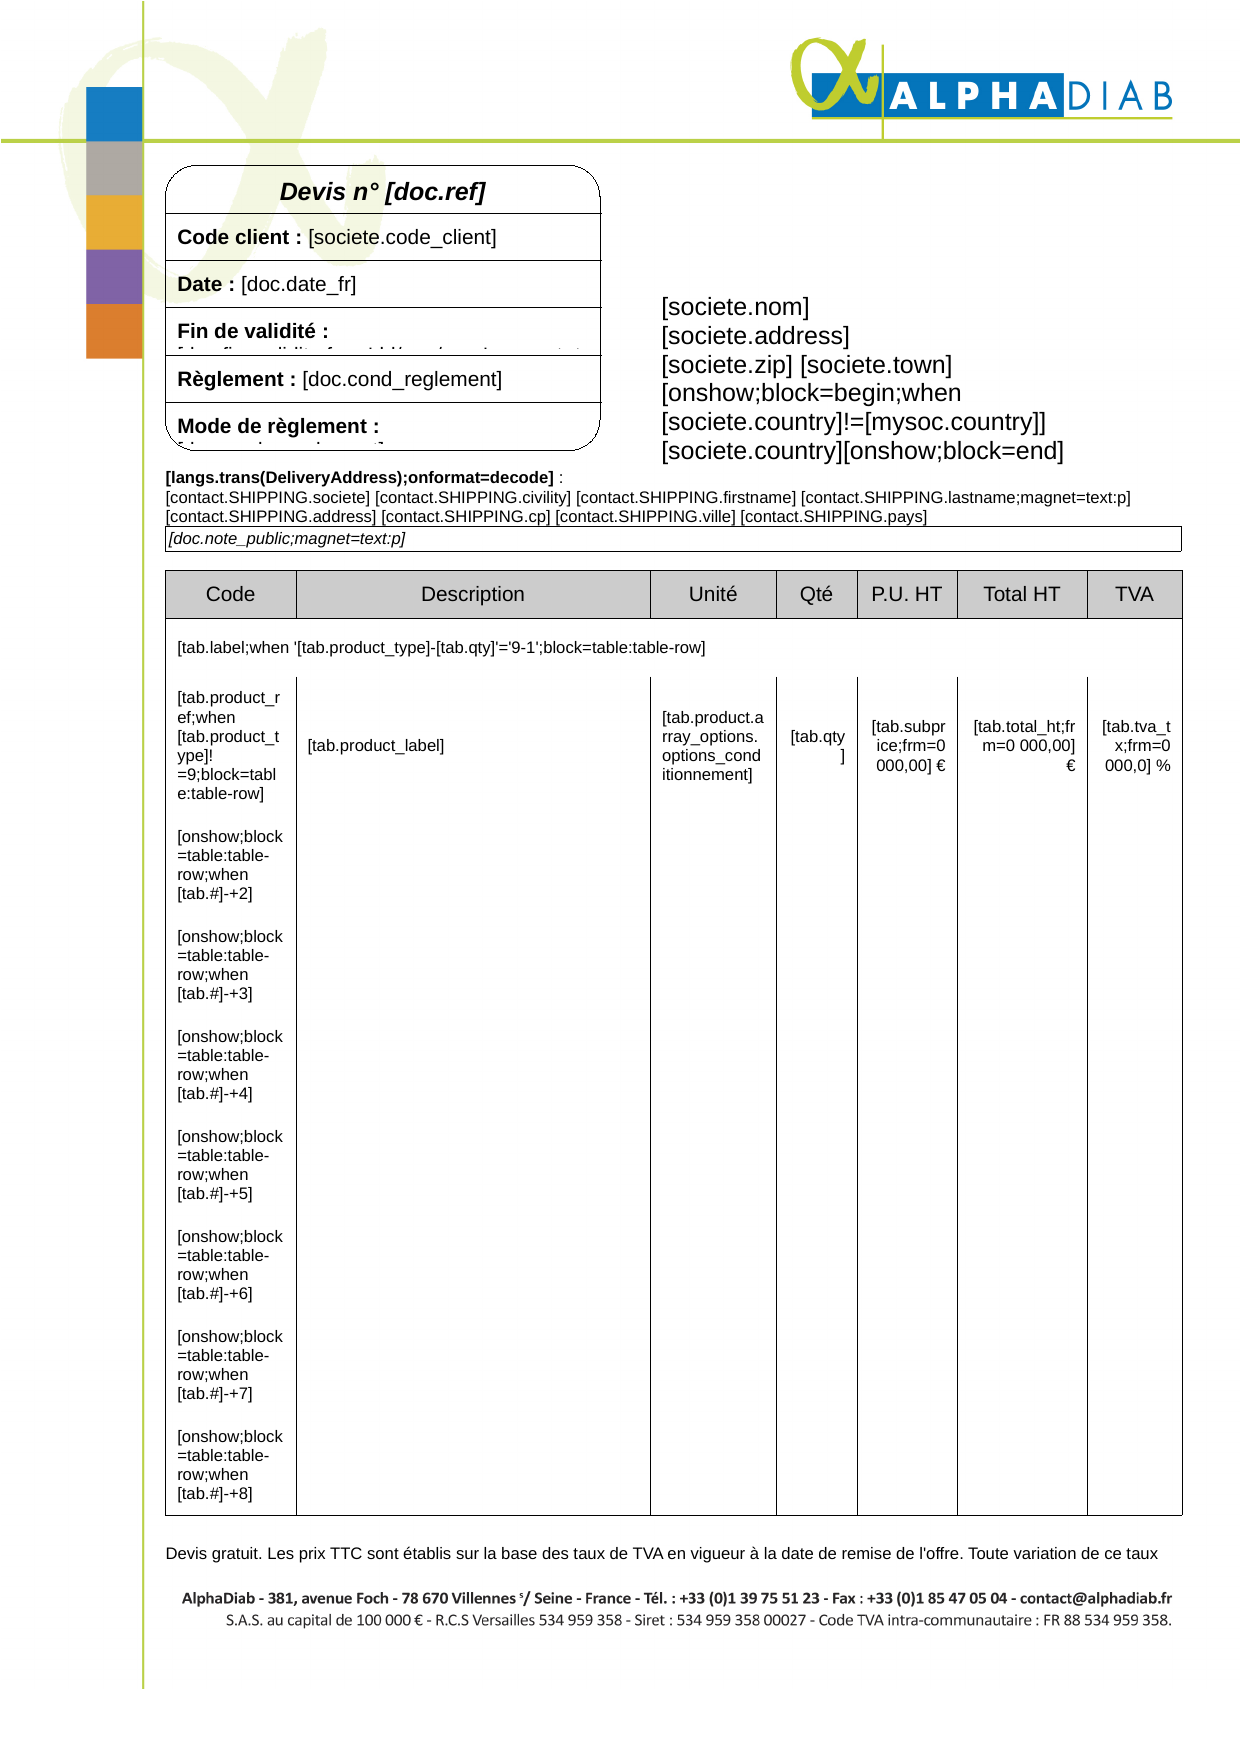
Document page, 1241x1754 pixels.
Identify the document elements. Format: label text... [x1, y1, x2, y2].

table_cell [777, 1315, 857, 1415]
table_header Code [166, 571, 296, 618]
table_cell [958, 1415, 1087, 1515]
table_cell [858, 915, 957, 1015]
table_cell [tab.product_label] [297, 677, 650, 815]
table_cell Date : [doc.date_fr] [661, 292, 1127, 465]
table_cell [1088, 1315, 1182, 1415]
table_cell [tab.product.array_options.options_conditionnement] [651, 677, 776, 815]
table_header Devis n° [doc.ref] [165, 165, 602, 213]
table_cell [297, 815, 650, 915]
table_cell [1088, 1415, 1182, 1515]
table_cell [777, 915, 857, 1015]
table_cell [858, 815, 957, 915]
table_cell [958, 1215, 1087, 1315]
table_cell [297, 915, 650, 1015]
table_cell Mode de règlement : [doc.mode_reglement] [165, 403, 602, 449]
table_cell [1088, 1015, 1182, 1115]
table_cell [onshow;block=table:table-row;when [tab.#]-+4] [166, 1015, 296, 1115]
table_cell [tab.label;when '[tab.product_type]-[tab.qty]'='9-1';block=table:table-row] [166, 619, 1182, 677]
table_cell [tab.total_ht;frm=0 000,00] € [958, 677, 1087, 815]
table_cell [858, 1315, 957, 1415]
table_cell [777, 1015, 857, 1115]
table_cell [958, 815, 1087, 915]
table_cell [tab.subprice;frm=0 000,00] € [858, 677, 957, 815]
table_cell [1088, 1115, 1182, 1215]
table_cell [958, 1315, 1087, 1415]
table_header Total HT [958, 571, 1087, 618]
table_header Description [297, 571, 650, 618]
table_cell [651, 1315, 776, 1415]
table_cell [1088, 915, 1182, 1015]
table_cell [958, 915, 1087, 1015]
table_cell [tab.tva_tx;frm=0 000,0] % [1088, 677, 1182, 815]
table_cell [tab.product_ref;when [tab.product_type]!=9;block=table:table-row] [166, 677, 296, 815]
table_cell [onshow;block=table:table-row;when [tab.#]-+6] [166, 1215, 296, 1315]
table_cell [onshow;block=table:table-row;when [tab.#]-+5] [166, 1115, 296, 1215]
table_cell [651, 1015, 776, 1115]
picture [1, 1, 1240, 1689]
table_cell [tab.qty] [777, 677, 857, 815]
table_cell [777, 1215, 857, 1315]
text [doc.note_public;magnet=text:p] [166, 527, 1181, 551]
table_cell [onshow;block=table:table-row;when [tab.#]-+8] [166, 1415, 296, 1515]
table_cell [297, 1015, 650, 1115]
table_header Qté [777, 571, 857, 618]
table_cell [651, 815, 776, 915]
table_cell [651, 1115, 776, 1215]
table_header Unité [651, 571, 776, 618]
table_cell [858, 1415, 957, 1515]
table_cell [858, 1015, 957, 1115]
table_header P.U. HT [858, 571, 957, 618]
table_cell Date : [doc.date_fr] [166, 261, 600, 307]
table_header TVA [1088, 571, 1182, 618]
table_cell [858, 1115, 957, 1215]
table_cell Fin de validité : [doc.fin_validite;frm='dd/mm/yyyy';magnet=text:p] [166, 308, 600, 354]
table_cell [958, 1015, 1087, 1115]
table_cell [651, 1415, 776, 1515]
table_cell [777, 1415, 857, 1515]
table_cell [297, 1315, 650, 1415]
text Devis gratuit. Les prix TTC sont établis sur la base des taux de TVA en vigueur à la date de remise de l'offre. Toute variation de ce taux [165, 1544, 1181, 1563]
table_cell [777, 1115, 857, 1215]
table_cell [onshow;block=table:table-row;when [tab.#]-+3] [166, 915, 296, 1015]
table_cell [651, 1215, 776, 1315]
table_cell Code client : [societe.code_client] [166, 214, 600, 260]
table_cell [777, 815, 857, 915]
table_cell [297, 1415, 650, 1515]
table_cell [onshow;block=table:table-row;when [tab.#]-+7] [166, 1315, 296, 1415]
table_cell Règlement : [doc.cond_reglement] [166, 356, 600, 402]
table_cell [1088, 815, 1182, 915]
table_cell [1088, 1215, 1182, 1315]
table_cell [onshow;block=table:table-row;when [tab.#]-+2] [166, 815, 296, 915]
table_cell [297, 1215, 650, 1315]
text [langs.trans(DeliveryAddress);onformat=decode] : [contact.SHIPPING.societe] [contact.SHIPPING.civility] [contact.SHIPPING.firstname] [contact.SHIPPING.lastname;magnet=text:p] [contact.SHIPPING.address] [contact.SHIPPING.cp] [contact.SHIPPING.ville] [contact.SHIPPING.pays] [165, 468, 1181, 526]
table_cell [297, 1115, 650, 1215]
table_cell [858, 1215, 957, 1315]
table_cell [958, 1115, 1087, 1215]
table_cell [651, 915, 776, 1015]
